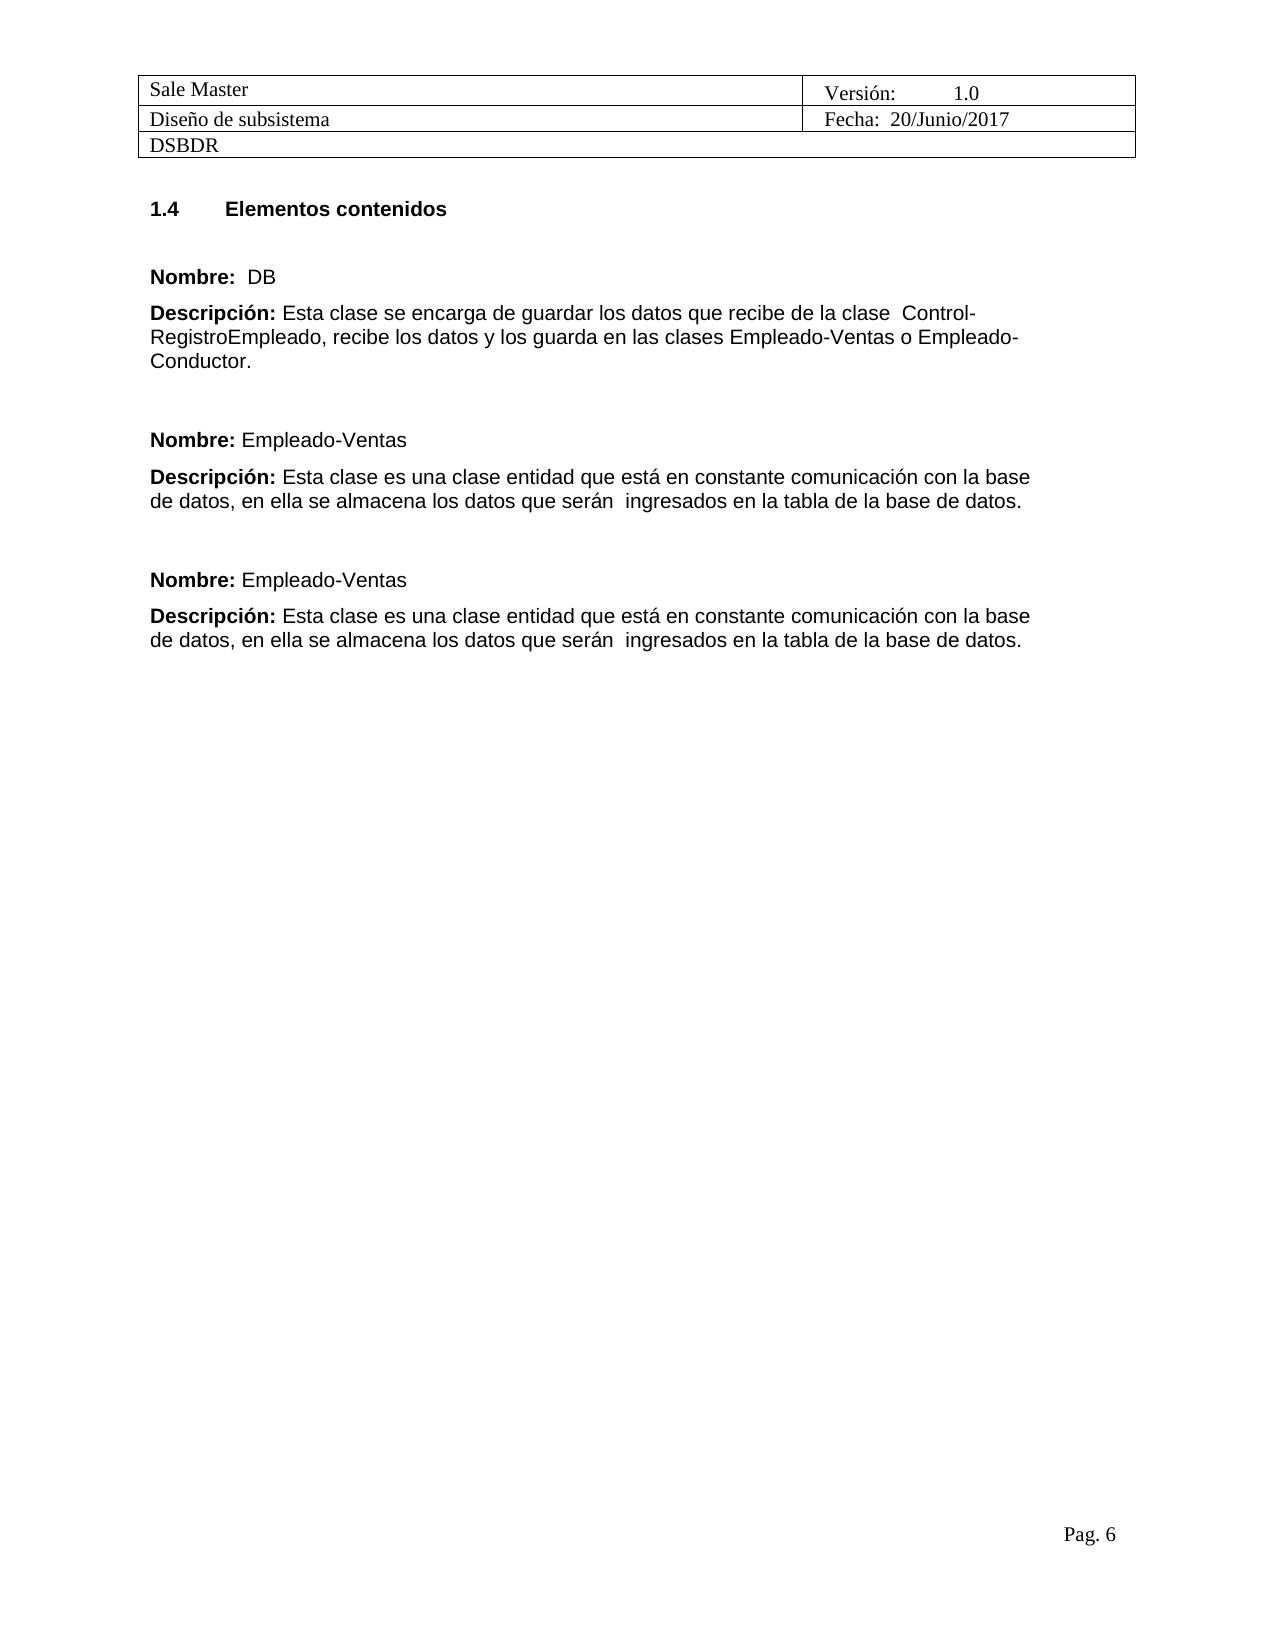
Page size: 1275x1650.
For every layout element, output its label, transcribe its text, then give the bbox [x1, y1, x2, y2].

text Descripción: Esta clase es una clase entidad que está en constante comunicación con la base de datos, en ella se almacena los datos que serán ingresados en la tabla de la base de datos. [150, 604, 1050, 652]
text Nombre: DB [150, 264, 1125, 288]
text Nombre: Empleado-Ventas [150, 428, 1125, 452]
text Nombre: Empleado-Ventas [150, 568, 1125, 592]
subtitle Elementos contenidos [150, 196, 1125, 221]
text Descripción: Esta clase es una clase entidad que está en constante comunicación con la base de datos, en ella se almacena los datos que serán ingresados en la tabla de la base de datos. [150, 464, 1050, 512]
text Descripción: Esta clase se encarga de guardar los datos que recibe de la clase Control-RegistroEmpleado, recibe los datos y los guarda en las clases Empleado-Ventas o Empleado-Conductor. [150, 301, 1050, 373]
